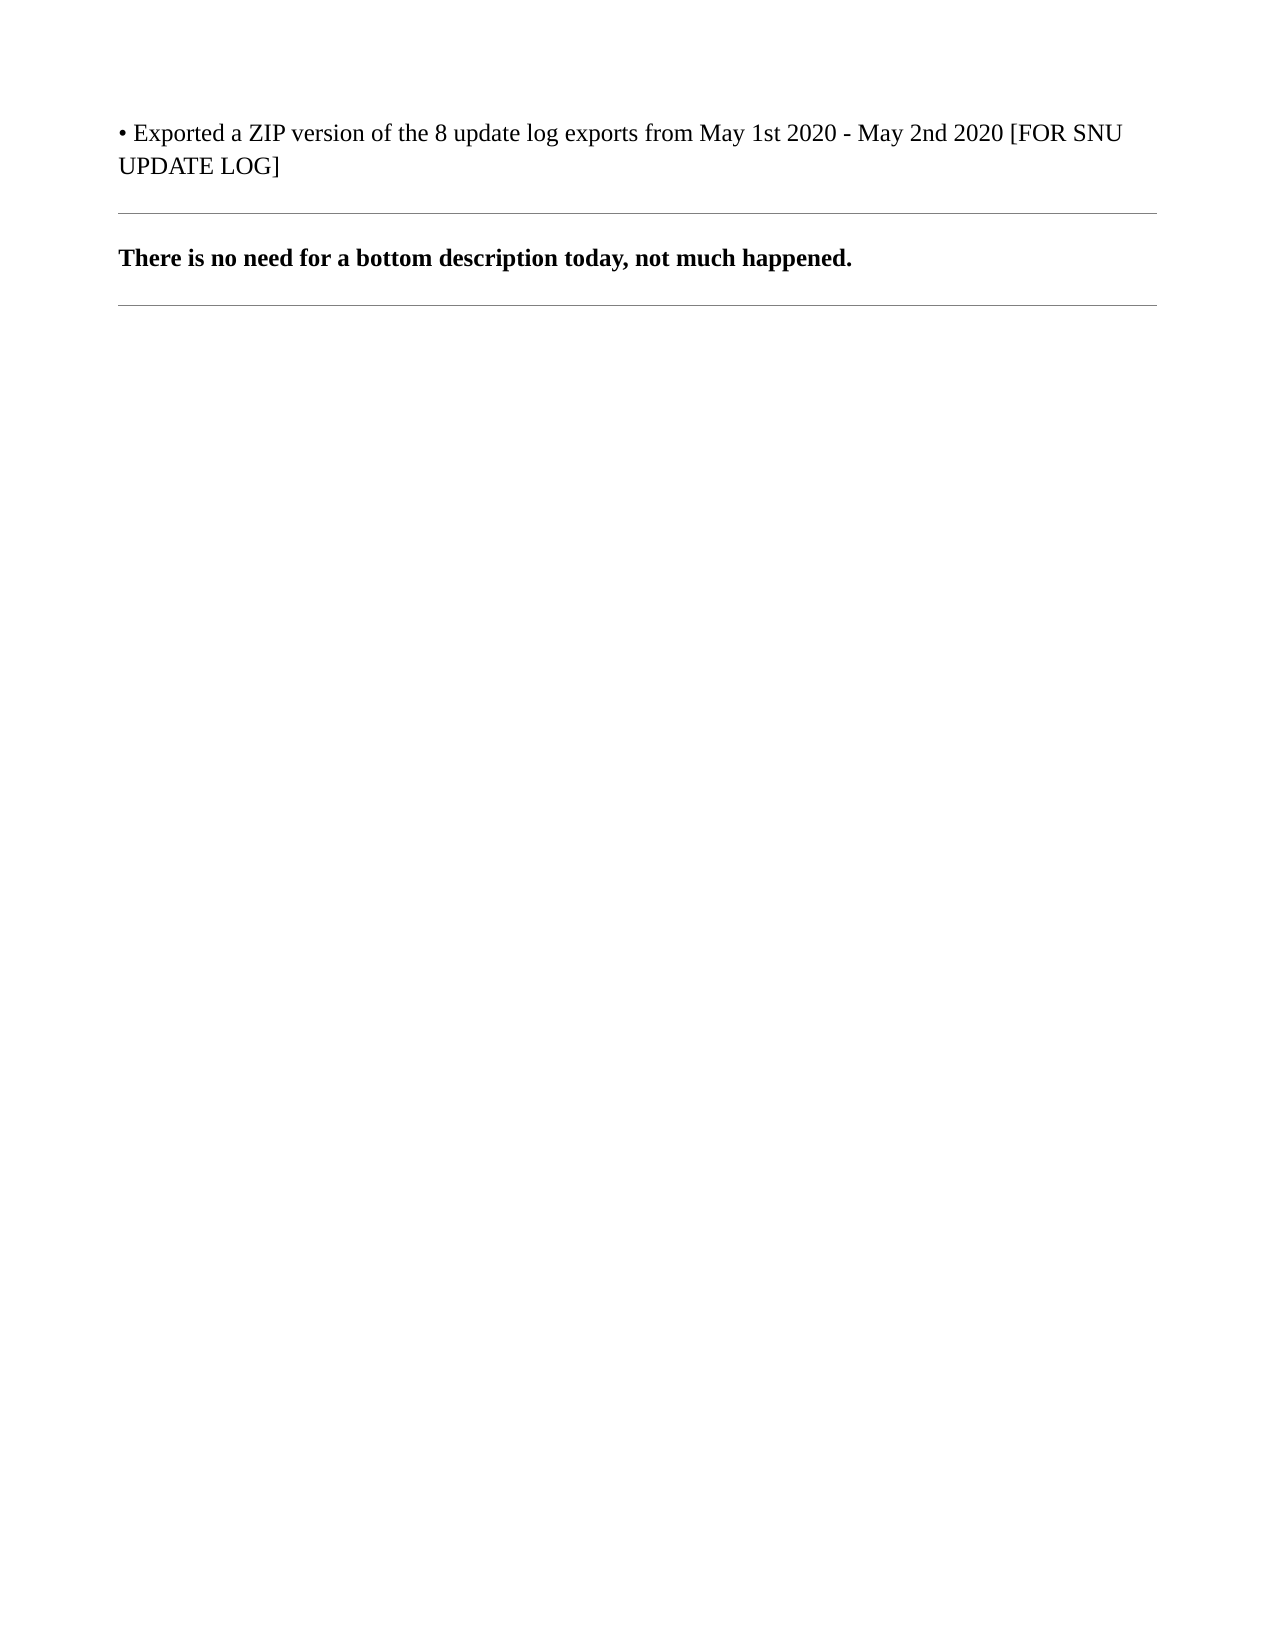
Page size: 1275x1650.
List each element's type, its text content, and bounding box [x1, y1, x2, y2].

text There is no need for a bottom description today, not much happened. [118, 243, 1157, 272]
text • Exported a ZIP version of the 8 update log exports from May 1st 2020 - May 2nd 2020 [FOR SNU UPDATE LOG] [118, 118, 1157, 180]
